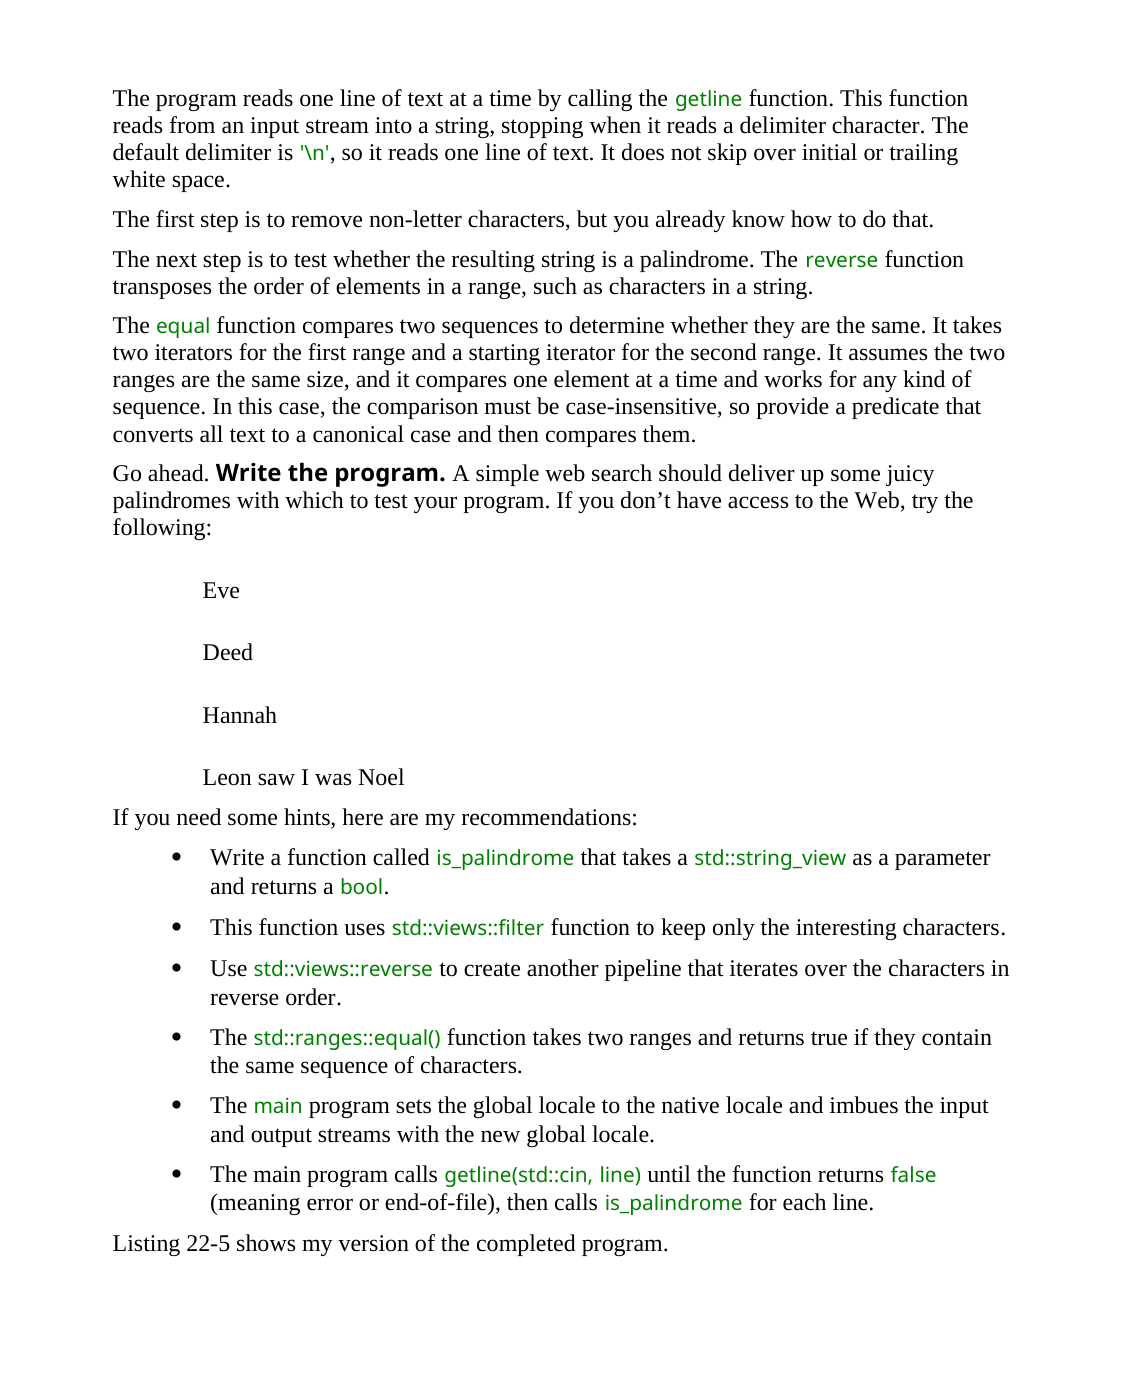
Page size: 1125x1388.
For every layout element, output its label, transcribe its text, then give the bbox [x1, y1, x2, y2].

list Write a function called is_palindrome that takes a std::string_view as a parameter and returns a bool. [172, 843, 1012, 900]
text The program reads one line of text at a time by calling the getline function. This function reads from an input stream into a string, stopping when it reads a delimiter character. The default delimiter is '\n', so it reads one line of text. It does not skip over initial or trailing white space. [112, 85, 1012, 193]
list Use std::views::reverse to create another pipeline that iterates over the characters in reverse order. [172, 954, 1012, 1010]
text Go ahead. Write the program. A simple web search should deliver up some juicy palindromes with which to test your program. If you don’t have access to the Web, try the following: [112, 460, 1012, 541]
text The equal function compares two sequences to determine whether they are the same. It takes two iterators for the first range and a starting iterator for the second range. It assumes the two ranges are the same size, and it compares one element at a time and works for any kind of sequence. In this case, the comparison must be case-insensitive, so provide a predicate that converts all text to a canonical case and then compares them. [112, 312, 1012, 447]
list Hannah [202, 702, 1012, 729]
list The main program calls getline(std::cin, line) until the function returns false (meaning error or end-of-file), then calls is_palindrome for each line. [172, 1160, 1012, 1217]
list The std::ranges::equal() function takes two ranges and returns true if they contain the same sequence of characters. [172, 1023, 1012, 1079]
text If you need some hints, here are my recommendations: [112, 804, 1012, 831]
list Leon saw I was Noel [202, 764, 1012, 791]
text The first step is to remove non-letter characters, but you already know how to do that. [112, 206, 1012, 233]
list The main program sets the global locale to the native locale and imbues the input and output streams with the new global locale. [172, 1091, 1012, 1147]
list Deed [202, 639, 1012, 666]
list This function uses std::views::filter function to keep only the interesting characters. [172, 913, 1012, 941]
text Listing 22-5 shows my version of the completed program. [112, 1229, 1012, 1257]
list Eve [202, 577, 1012, 604]
text The next step is to test whether the resulting string is a palindrome. The reverse function transposes the order of elements in a range, such as characters in a string. [112, 245, 1012, 299]
